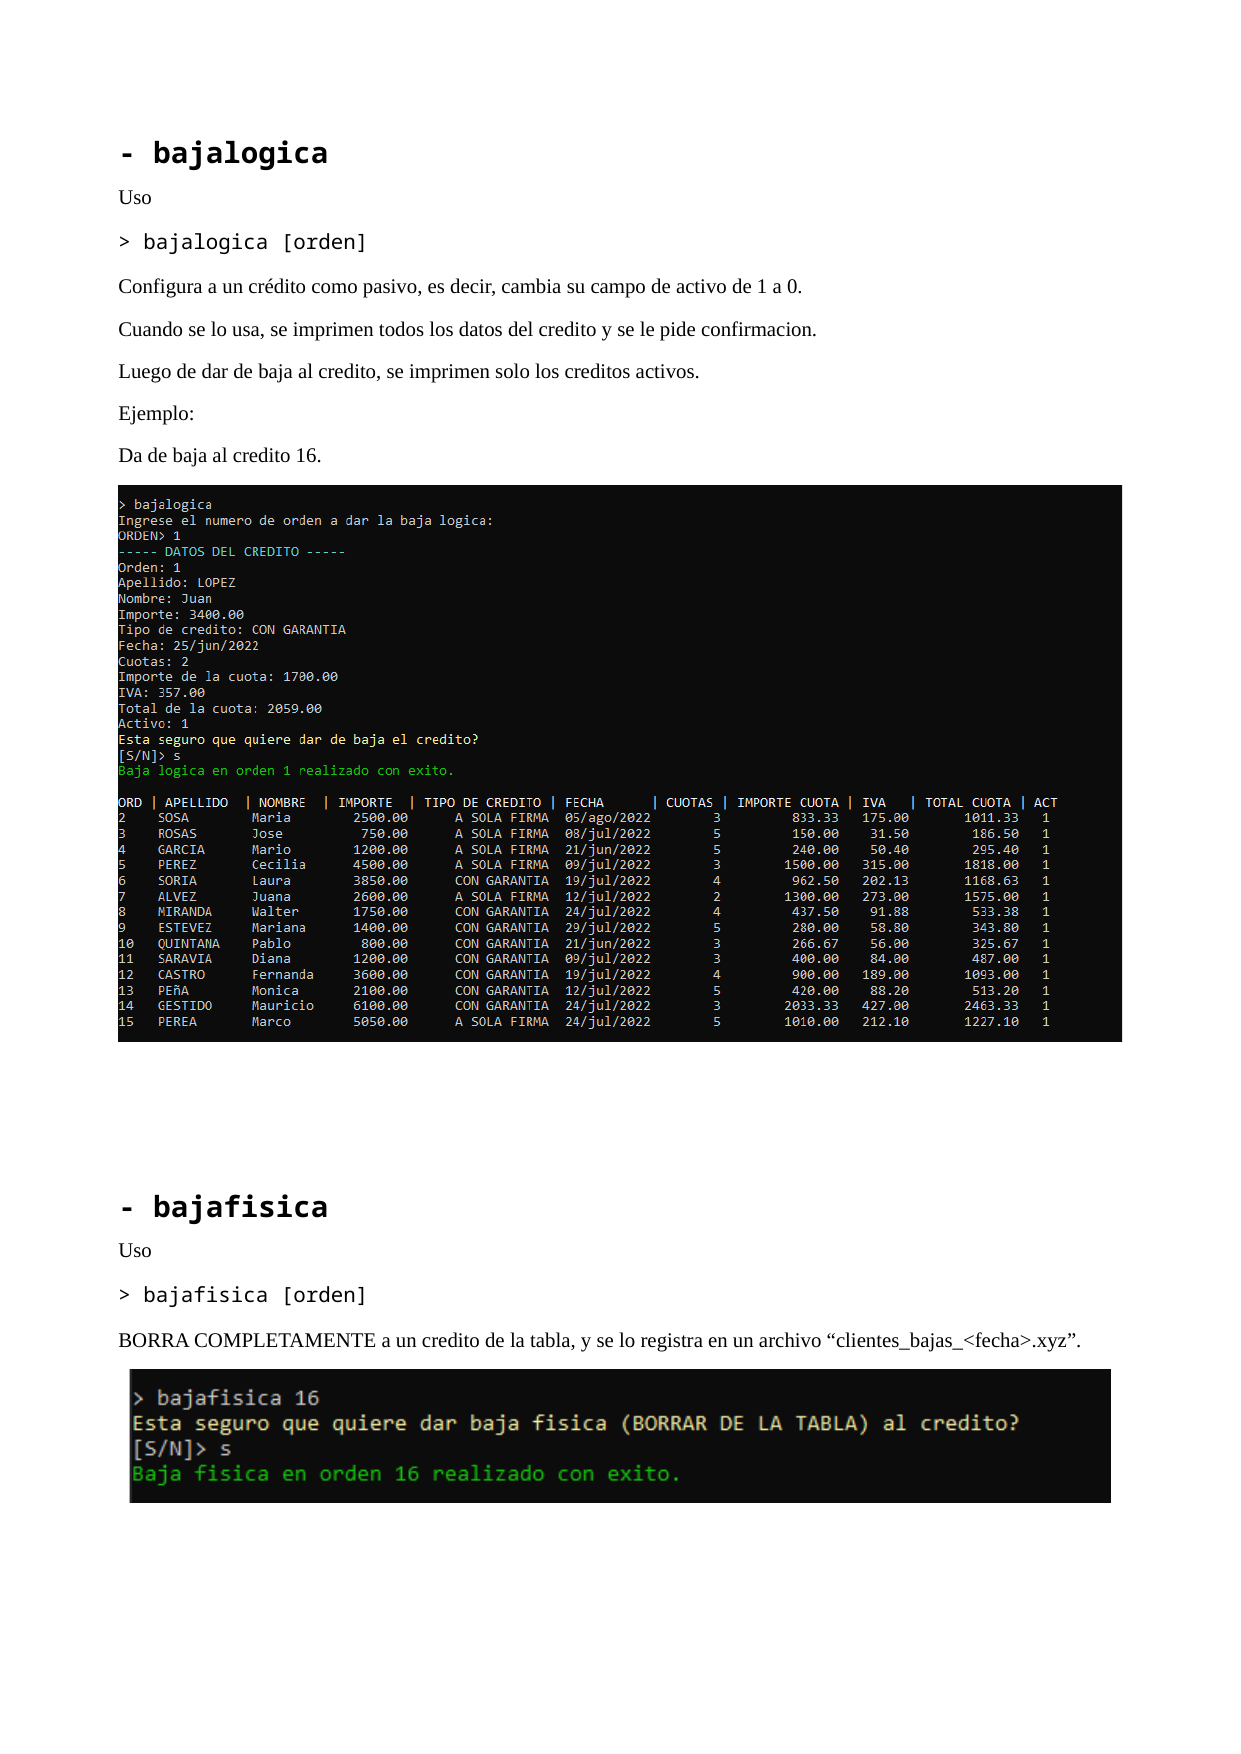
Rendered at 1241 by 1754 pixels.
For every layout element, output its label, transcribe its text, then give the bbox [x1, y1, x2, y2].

text Luego de dar de baja al credito, se imprimen solo los creditos activos. [118, 359, 1122, 383]
text > bajalogica [orden] [118, 227, 1122, 256]
subtitle - bajalogica [118, 133, 1122, 172]
text Configura a un crédito como pasivo, es decir, cambia su campo de activo de 1 a 0. [118, 274, 1122, 298]
picture [129, 1369, 1111, 1503]
text > bajafisica [orden] [118, 1280, 1122, 1309]
picture [118, 485, 1123, 1042]
text Cuando se lo usa, se imprimen todos los datos del credito y se le pide confirmacion. [118, 316, 1122, 341]
text Uso [118, 1238, 1122, 1262]
text Ejemplo: [118, 401, 1122, 425]
text Da de baja al credito 16. [118, 443, 1122, 467]
text Uso [118, 185, 1122, 209]
subtitle - bajafisica [118, 1186, 1122, 1226]
text BORRA COMPLETAMENTE a un credito de la tabla, y se lo registra en un archivo “clientes_bajas_<fecha>.xyz”. [118, 1328, 1122, 1352]
